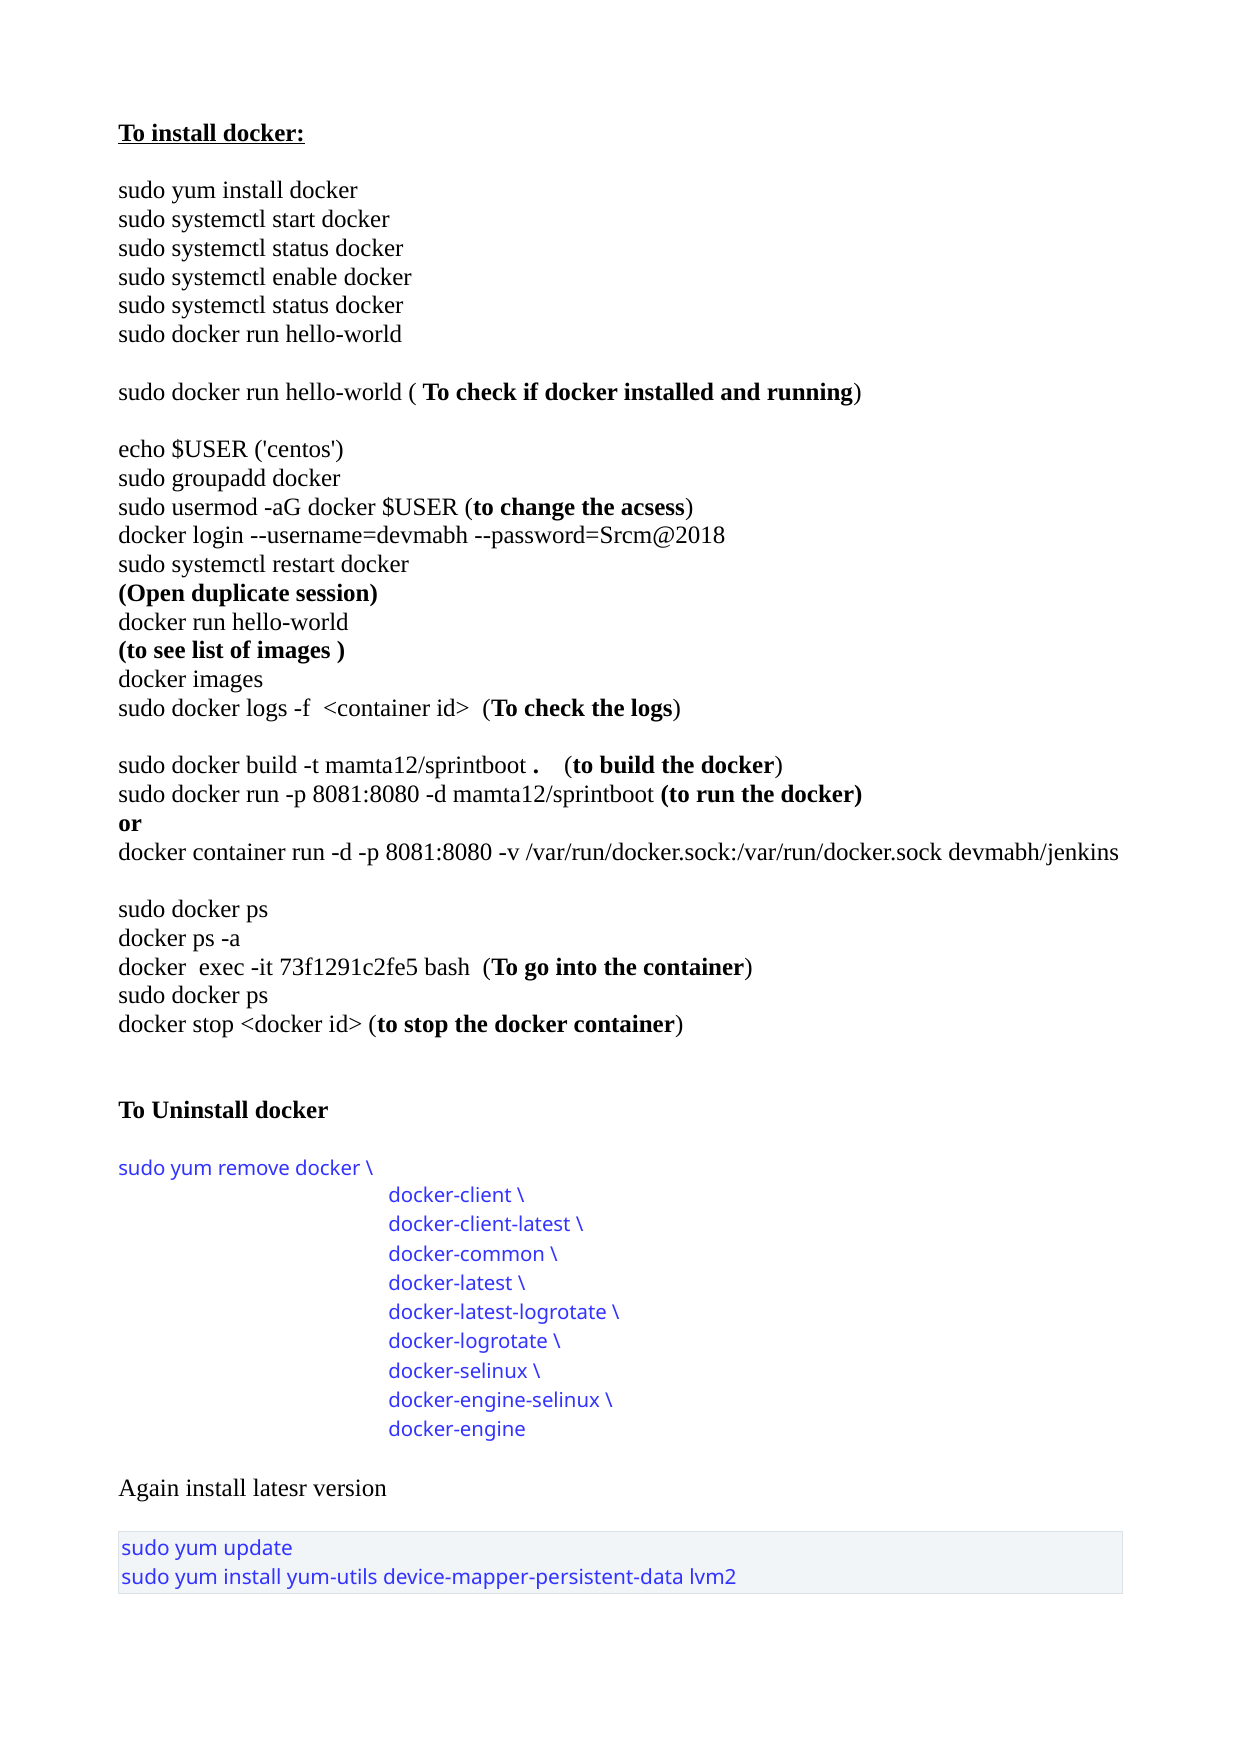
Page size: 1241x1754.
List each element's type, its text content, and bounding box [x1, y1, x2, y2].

text sudo yum install docker [118, 176, 1122, 204]
text sudo systemctl enable docker [118, 262, 1122, 291]
text docker-latest \ [118, 1269, 1122, 1298]
text docker-common \ [118, 1239, 1122, 1269]
text docker stop <docker id> (to stop the docker container) [118, 1009, 1122, 1038]
text docker-client-latest \ [118, 1210, 1122, 1239]
text sudo usermod -aG docker $USER (to change the acsess) [118, 492, 1122, 521]
text sudo yum update [119, 1532, 1122, 1559]
text sudo docker run hello-world ( To check if docker installed and running) [118, 377, 1122, 406]
text To install docker: [118, 118, 1122, 147]
text sudo docker run -p 8081:8080 -d mamta12/sprintboot (to run the docker) [118, 779, 1122, 808]
text sudo systemctl start docker [118, 204, 1122, 233]
text sudo yum remove docker \ [118, 1153, 1122, 1181]
text docker-latest-logrotate \ [118, 1298, 1122, 1327]
text docker images [118, 664, 1122, 693]
text docker container run -d -p 8081:8080 -v /var/run/docker.sock:/var/run/docker.sock devmabh/jenkins [118, 837, 1122, 866]
text docker-client \ [118, 1181, 1122, 1210]
text docker ps -a [118, 923, 1122, 952]
text Again install latesr version [118, 1473, 1122, 1502]
text echo $USER ('centos') [118, 434, 1122, 463]
text sudo systemctl restart docker [118, 549, 1122, 578]
text sudo yum install yum-utils device-mapper-persistent-data lvm2 [119, 1559, 1122, 1593]
text sudo docker ps [118, 894, 1122, 923]
text docker login --username=devmabh --password=Srcm@2018 [118, 521, 1122, 549]
text or [118, 808, 1122, 837]
text docker-engine-selinux \ [118, 1386, 1122, 1415]
text To Uninstall docker [118, 1096, 1122, 1124]
text sudo groupadd docker [118, 463, 1122, 492]
text (Open duplicate session) [118, 578, 1122, 607]
text sudo systemctl status docker [118, 291, 1122, 319]
text sudo systemctl status docker [118, 233, 1122, 262]
text (to see list of images ) [118, 636, 1122, 664]
text docker exec -it 73f1291c2fe5 bash (To go into the container) [118, 952, 1122, 981]
text docker-engine [118, 1415, 1122, 1444]
text docker-selinux \ [118, 1356, 1122, 1386]
text sudo docker logs -f <container id> (To check the logs) [118, 693, 1122, 722]
text sudo docker build -t mamta12/sprintboot . (to build the docker) [118, 751, 1122, 779]
text docker run hello-world [118, 607, 1122, 636]
text docker-logrotate \ [118, 1327, 1122, 1356]
text sudo docker ps [118, 981, 1122, 1009]
text sudo docker run hello-world [118, 319, 1122, 348]
